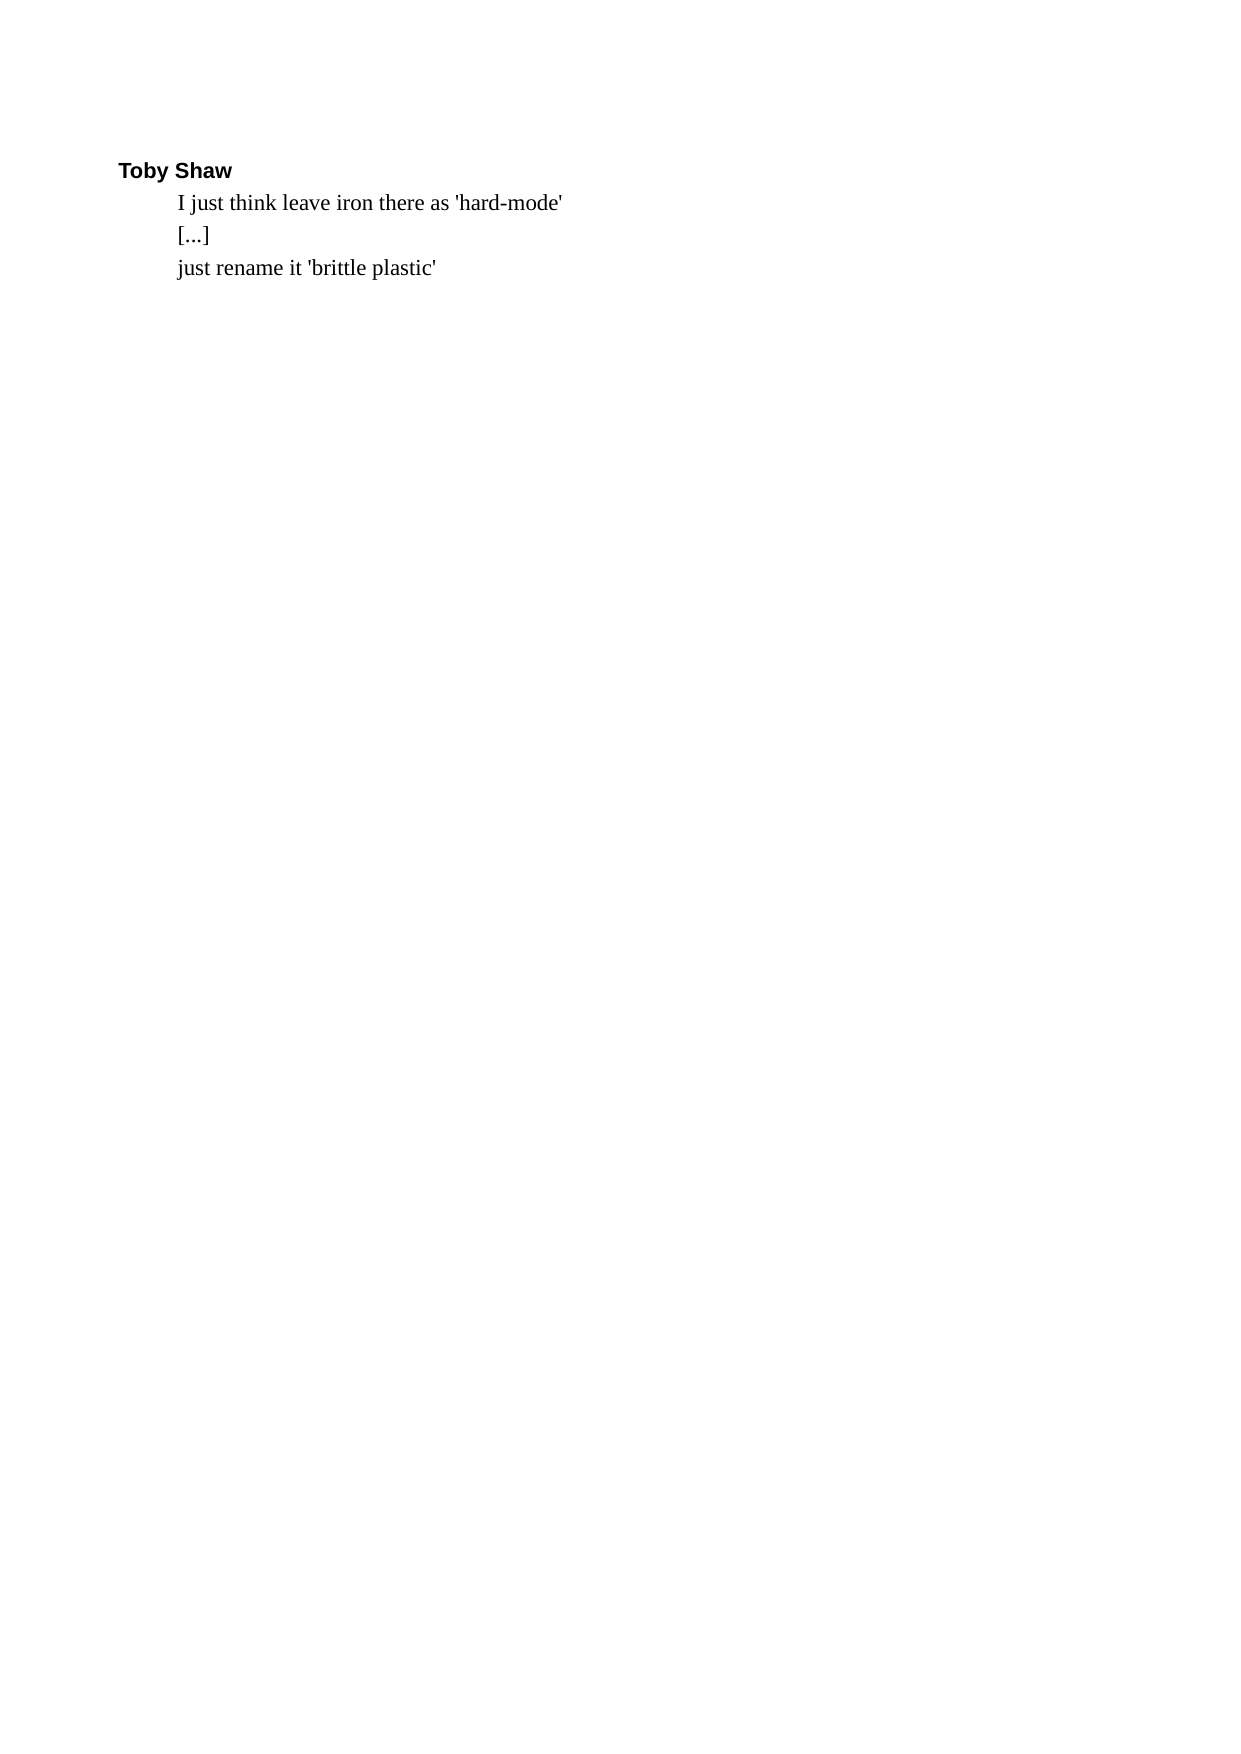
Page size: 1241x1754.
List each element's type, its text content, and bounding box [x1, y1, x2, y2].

text I just think leave iron there as 'hard-mode' [177, 189, 1063, 216]
subtitle Toby Shaw [118, 157, 1122, 183]
text [...] [177, 221, 1063, 248]
text just rename it 'brittle plastic' [177, 254, 1063, 280]
